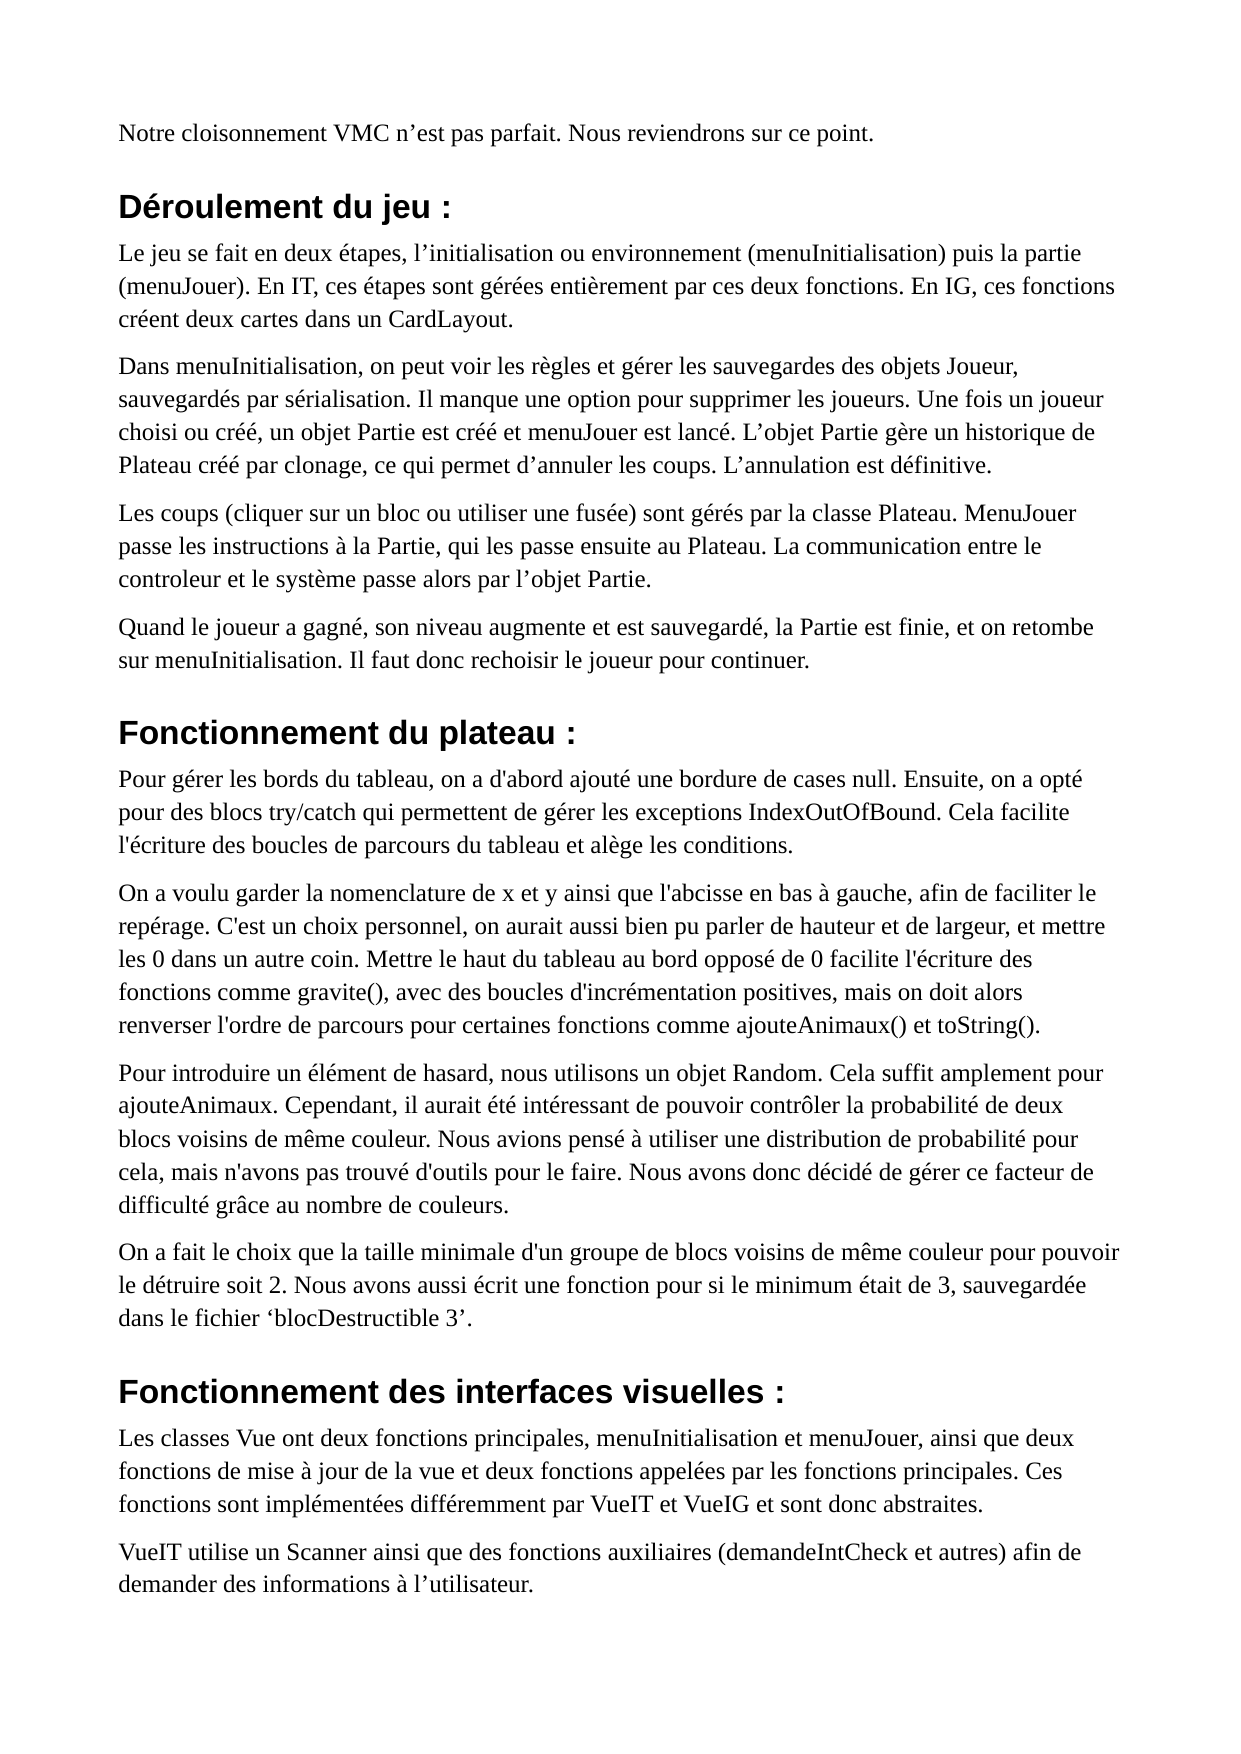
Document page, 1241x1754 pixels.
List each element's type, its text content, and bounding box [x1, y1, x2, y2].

text Les classes Vue ont deux fonctions principales, menuInitialisation et menuJouer, ainsi que deux fonctions de mise à jour de la vue et deux fonctions appelées par les fonctions principales. Ces fonctions sont implémentées différemment par VueIT et VueIG et sont donc abstraites. [118, 1423, 1122, 1518]
text Notre cloisonnement VMC n’est pas parfait. Nous reviendrons sur ce point. [118, 118, 1122, 147]
text VueIT utilise un Scanner ainsi que des fonctions auxiliaires (demandeIntCheck et autres) afin de demander des informations à l’utilisateur. [118, 1537, 1122, 1598]
text On a voulu garder la nomenclature de x et y ainsi que l'abcisse en bas à gauche, afin de faciliter le repérage. C'est un choix personnel, on aurait aussi bien pu parler de hauteur et de largeur, et mettre les 0 dans un autre coin. Mettre le haut du tableau au bord opposé de 0 facilite l'écriture des fonctions comme gravite(), avec des boucles d'incrémentation positives, mais on doit alors renverser l'ordre de parcours pour certaines fonctions comme ajouteAnimaux() et toString(). [118, 878, 1122, 1039]
subtitle Déroulement du jeu : [118, 187, 1122, 225]
text Le jeu se fait en deux étapes, l’initialisation ou environnement (menuInitialisation) puis la partie (menuJouer). En IT, ces étapes sont gérées entièrement par ces deux fonctions. En IG, ces fonctions créent deux cartes dans un CardLayout. [118, 238, 1122, 332]
subtitle Fonctionnement des interfaces visuelles : [118, 1372, 1122, 1410]
text Quand le joueur a gagné, son niveau augmente et est sauvegardé, la Partie est finie, et on retombe sur menuInitialisation. Il faut donc rechoisir le joueur pour continuer. [118, 612, 1122, 673]
text Pour introduire un élément de hasard, nous utilisons un objet Random. Cela suffit amplement pour ajouteAnimaux. Cependant, il aurait été intéressant de pouvoir contrôler la probabilité de deux blocs voisins de même couleur. Nous avions pensé à utiliser une distribution de probabilité pour cela, mais n'avons pas trouvé d'outils pour le faire. Nous avons donc décidé de gérer ce facteur de difficulté grâce au nombre de couleurs. [118, 1058, 1122, 1218]
text Pour gérer les bords du tableau, on a d'abord ajouté une bordure de cases null. Ensuite, on a opté pour des blocs try/catch qui permettent de gérer les exceptions IndexOutOfBound. Cela facilite l'écriture des boucles de parcours du tableau et alège les conditions. [118, 764, 1122, 859]
text On a fait le choix que la taille minimale d'un groupe de blocs voisins de même couleur pour pouvoir le détruire soit 2. Nous avons aussi écrit une fonction pour si le minimum était de 3, sauvegardée dans le fichier ‘blocDestructible 3’. [118, 1237, 1122, 1332]
text Dans menuInitialisation, on peut voir les règles et gérer les sauvegardes des objets Joueur, sauvegardés par sérialisation. Il manque une option pour supprimer les joueurs. Une fois un joueur choisi ou créé, un objet Partie est créé et menuJouer est lancé. L’objet Partie gère un historique de Plateau créé par clonage, ce qui permet d’annuler les coups. L’annulation est définitive. [118, 351, 1122, 479]
subtitle Fonctionnement du plateau : [118, 713, 1122, 752]
text Les coups (cliquer sur un bloc ou utiliser une fusée) sont gérés par la classe Plateau. MenuJouer passe les instructions à la Partie, qui les passe ensuite au Plateau. La communication entre le controleur et le système passe alors par l’objet Partie. [118, 498, 1122, 593]
